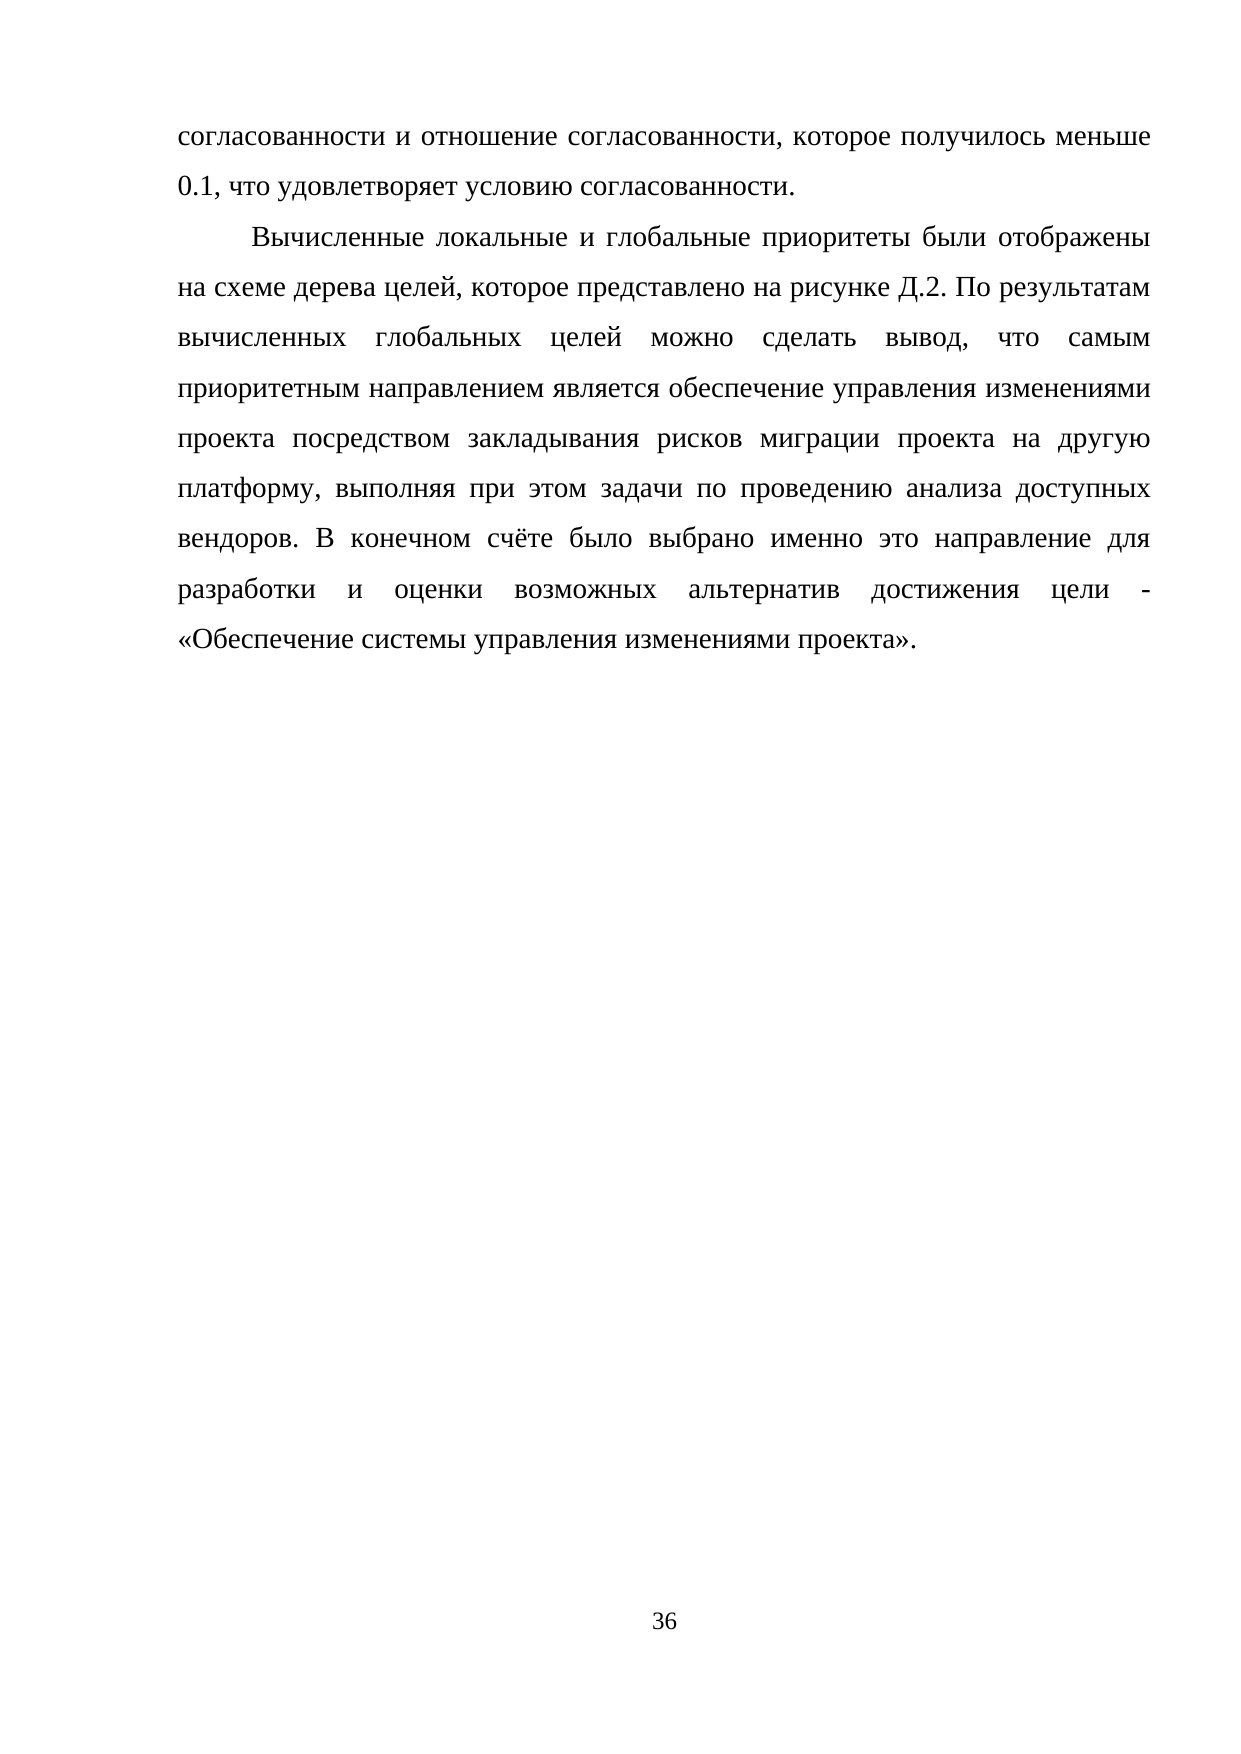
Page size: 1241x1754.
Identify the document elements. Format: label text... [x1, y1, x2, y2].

text согласованности и отношение согласованности, которое получилось меньше 0.1, что удовлетворяет условию согласованности. [177, 118, 1152, 202]
text Вычисленные локальные и глобальные приоритеты были отображены на схеме дерева целей, которое представлено на рисунке Д.2. По результатам вычисленных глобальных целей можно сделать вывод, что самым приоритетным направлением является обеспечение управления изменениями проекта посредством закладывания рисков миграции проекта на другую платформу, выполняя при этом задачи по проведению анализа доступных вендоров. В конечном счёте было выбрано именно это направление для разработки и оценки возможных альтернатив достижения цели - «Обеспечение системы управления изменениями проекта». [177, 219, 1152, 655]
